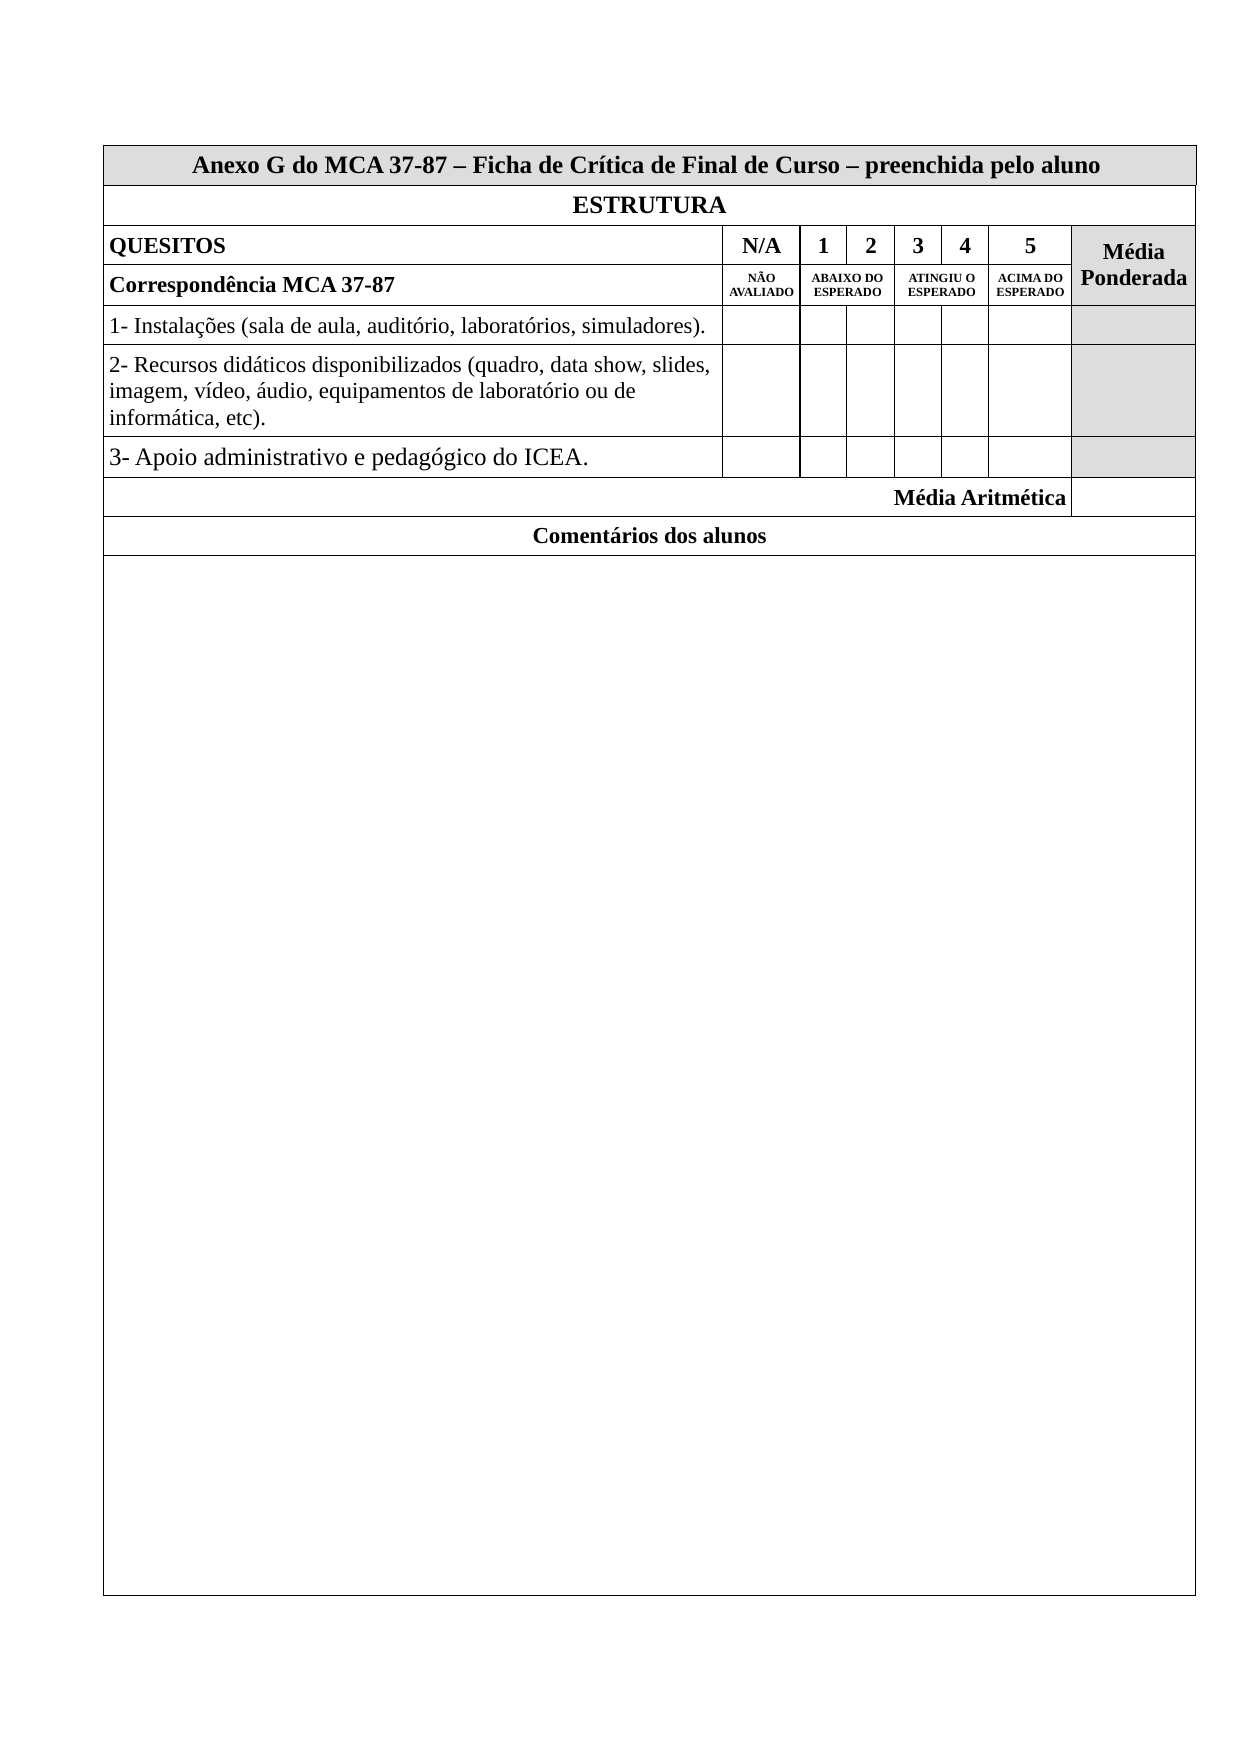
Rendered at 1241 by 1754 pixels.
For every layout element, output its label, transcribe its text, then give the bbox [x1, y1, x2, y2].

table_cell [989, 306, 1071, 344]
table_cell [1072, 437, 1195, 477]
table_cell [847, 306, 894, 344]
table_cell 2 [847, 226, 894, 264]
table_cell Correspondência MCA 37-87 [104, 265, 722, 305]
table_cell ACIMA DO ESPERADO [989, 265, 1071, 305]
table_cell 3- Apoio administrativo e pedagógico do ICEA. [104, 437, 722, 477]
table_cell NÃO AVALIADO [723, 265, 799, 305]
table_cell [895, 345, 941, 436]
table_cell ATINGIU O ESPERADO [895, 265, 988, 305]
table_cell Média Aritmética [104, 478, 1071, 516]
table_cell [847, 345, 894, 436]
table_cell [1072, 306, 1195, 344]
table_cell [723, 345, 799, 436]
table_cell ABAIXO DO ESPERADO [801, 265, 894, 305]
table_cell 1- Instalações (sala de aula, auditório, laboratórios, simuladores). [104, 306, 722, 344]
table_cell N/A [723, 226, 799, 264]
table_cell Média Ponderada [1072, 226, 1195, 305]
table_cell [942, 306, 988, 344]
table_cell [942, 345, 988, 436]
table_cell 5 [989, 226, 1071, 264]
table_header Anexo G do MCA 37-87 – Ficha de Crítica de Final de Curso – preenchida pelo aluno [104, 146, 1196, 185]
table_cell [801, 437, 846, 477]
table_cell [989, 437, 1071, 477]
table_cell [942, 437, 988, 477]
table_cell QUESITOS [104, 226, 722, 264]
table_cell [723, 437, 799, 477]
table_cell [895, 437, 941, 477]
table_cell 2- Recursos didáticos disponibilizados (quadro, data show, slides, imagem, vídeo, áudio, equipamentos de laboratório ou de informática, etc). [104, 345, 722, 436]
table_cell [847, 437, 894, 477]
table_cell 1 [801, 226, 846, 264]
table_cell 3 [895, 226, 941, 264]
table_cell [801, 306, 846, 344]
table_cell ESTRUTURA [104, 186, 1195, 225]
table_cell [1072, 345, 1195, 436]
table_cell [723, 306, 799, 344]
table_cell Comentários dos alunos [104, 517, 1195, 554]
table_cell [801, 345, 846, 436]
table_cell [895, 306, 941, 344]
table_cell [1072, 478, 1195, 516]
table_cell 4 [942, 226, 988, 264]
table_cell [989, 345, 1071, 436]
table_cell [104, 556, 1195, 1595]
